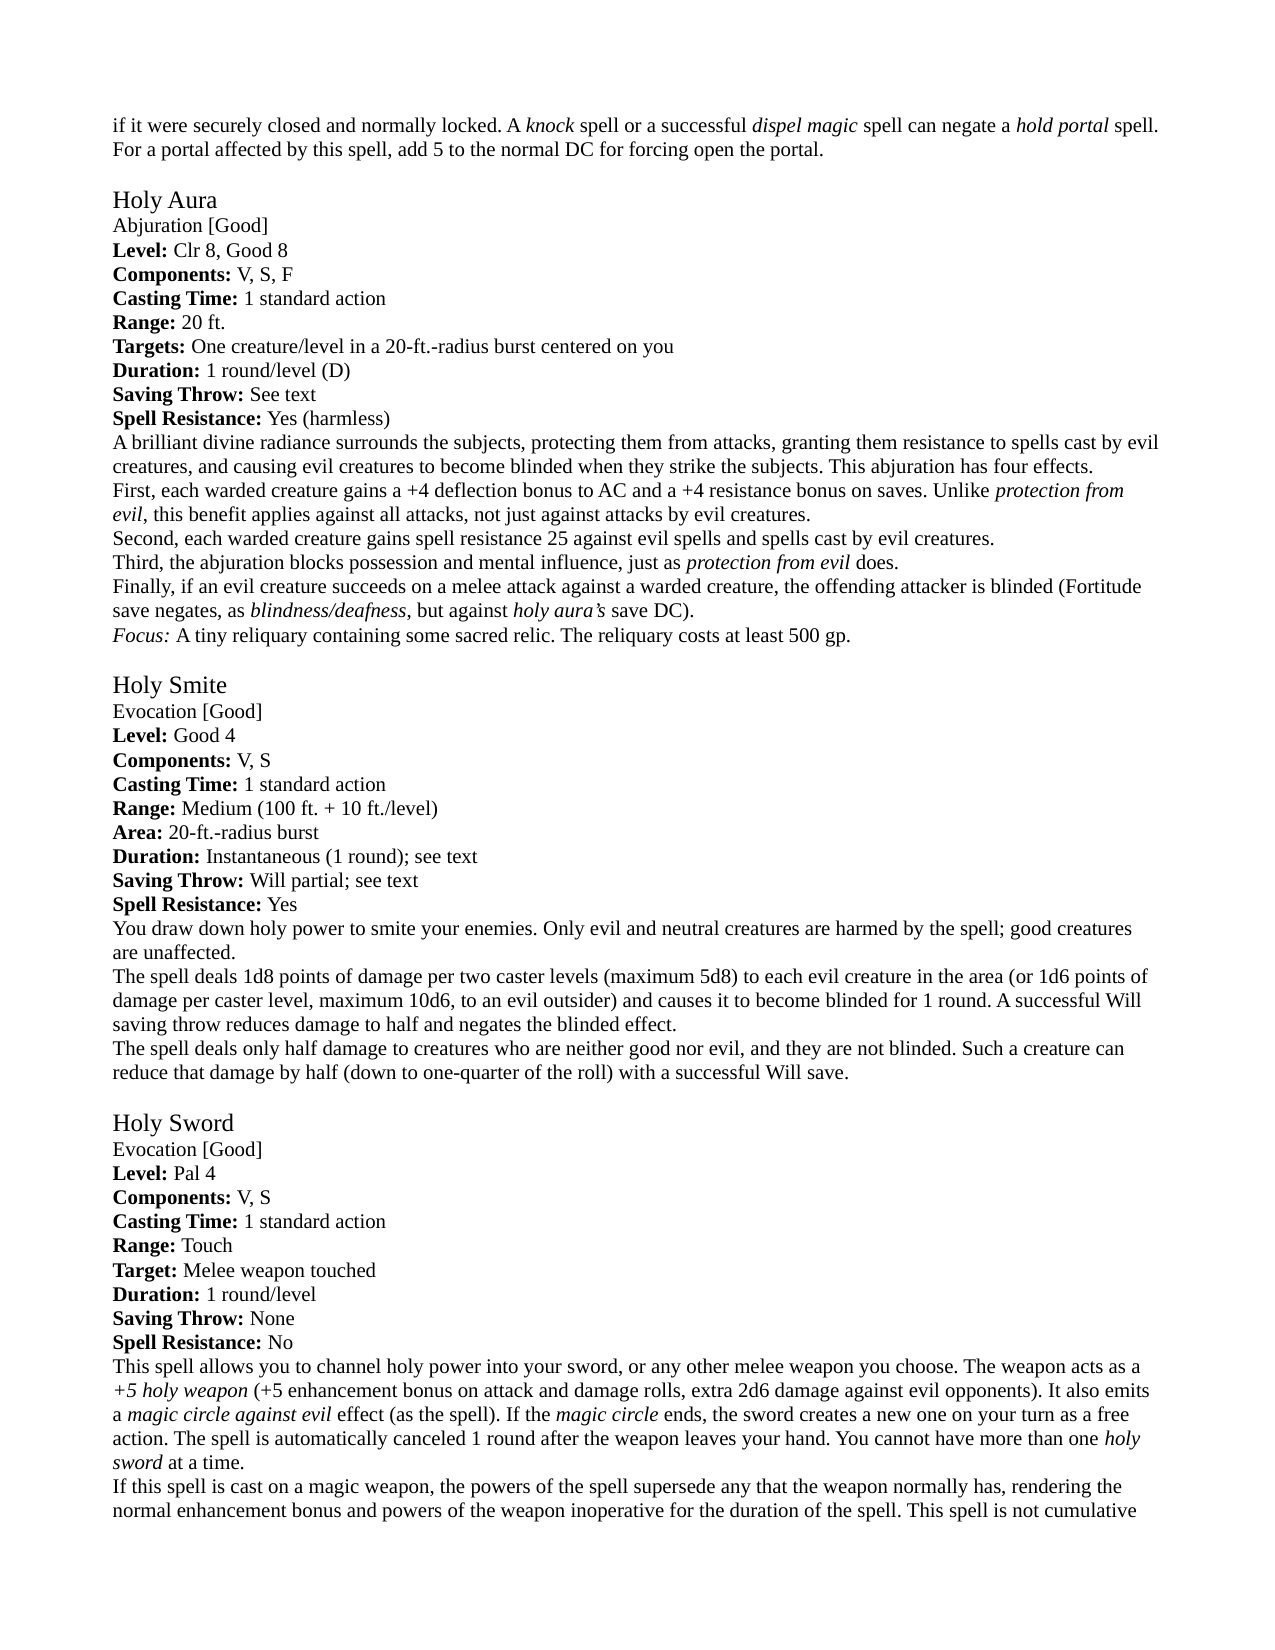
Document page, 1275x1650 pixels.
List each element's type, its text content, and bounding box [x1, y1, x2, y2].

text Holy Aura [112, 185, 1162, 213]
text Evocation [Good] [112, 699, 1162, 723]
text Abjuration [Good] [112, 213, 1162, 237]
text Level: Pal 4 [112, 1161, 1162, 1185]
text If this spell is cast on a magic weapon, the powers of the spell supersede any that the weapon normally has, rendering the normal enhancement bonus and powers of the weapon inoperative for the duration of the spell. This spell is not cumulative [112, 1474, 1162, 1522]
text Area: 20-ft.-radius burst [112, 820, 1162, 844]
text Spell Resistance: Yes (harmless) [112, 406, 1162, 430]
text Second, each warded creature gains spell resistance 25 against evil spells and spells cast by evil creatures. [112, 526, 1162, 550]
text Saving Throw: Will partial; see text [112, 868, 1162, 892]
text Evocation [Good] [112, 1137, 1162, 1161]
text Holy Sword [112, 1108, 1162, 1137]
text The spell deals 1d8 points of damage per two caster levels (maximum 5d8) to each evil creature in the area (or 1d6 points of damage per caster level, maximum 10d6, to an evil outsider) and causes it to become blinded for 1 round. A successful Will saving throw reduces damage to half and negates the blinded effect. [112, 964, 1162, 1036]
text The spell deals only half damage to creatures who are neither good nor evil, and they are not blinded. Such a creature can reduce that damage by half (down to one-quarter of the roll) with a successful Will save. [112, 1036, 1162, 1084]
text Duration: Instantaneous (1 round); see text [112, 844, 1162, 868]
text Focus: A tiny reliquary containing some sacred relic. The reliquary costs at least 500 gp. [112, 622, 1162, 647]
text Range: Touch [112, 1233, 1162, 1257]
text Targets: One creature/level in a 20-ft.-radius burst centered on you [112, 334, 1162, 358]
text Range: Medium (100 ft. + 10 ft./level) [112, 796, 1162, 820]
text This spell allows you to channel holy power into your sword, or any other melee weapon you choose. The weapon acts as a +5 holy weapon (+5 enhancement bonus on attack and damage rolls, extra 2d6 damage against evil opponents). It also emits a magic circle against evil effect (as the spell). If the magic circle ends, the sword creates a new one on your turn as a free action. The spell is automatically canceled 1 round after the weapon leaves your hand. You cannot have more than one holy sword at a time. [112, 1354, 1162, 1474]
text Range: 20 ft. [112, 310, 1162, 334]
text Spell Resistance: Yes [112, 892, 1162, 916]
text Target: Melee weapon touched [112, 1257, 1162, 1282]
text Duration: 1 round/level (D) [112, 358, 1162, 382]
text Spell Resistance: No [112, 1330, 1162, 1354]
text Saving Throw: None [112, 1306, 1162, 1330]
text Saving Throw: See text [112, 382, 1162, 406]
text Level: Good 4 [112, 723, 1162, 747]
text Casting Time: 1 standard action [112, 1209, 1162, 1233]
text Duration: 1 round/level [112, 1282, 1162, 1306]
text Level: Clr 8, Good 8 [112, 237, 1162, 262]
text A brilliant divine radiance surrounds the subjects, protecting them from attacks, granting them resistance to spells cast by evil creatures, and causing evil creatures to become blinded when they strike the subjects. This abjuration has four effects. [112, 430, 1162, 478]
text Holy Smite [112, 671, 1162, 699]
text First, each warded creature gains a +4 deflection bonus to AC and a +4 resistance bonus on saves. Unlike protection from evil, this benefit applies against all attacks, not just against attacks by evil creatures. [112, 478, 1162, 526]
text Casting Time: 1 standard action [112, 286, 1162, 310]
text if it were securely closed and normally locked. A knock spell or a successful dispel magic spell can negate a hold portal spell. [112, 112, 1162, 137]
text Components: V, S [112, 747, 1162, 772]
text Components: V, S [112, 1185, 1162, 1209]
text Finally, if an evil creature succeeds on a melee attack against a warded creature, the offending attacker is blinded (Fortitude save negates, as blindness/deafness, but against holy aura’s save DC). [112, 574, 1162, 622]
text Components: V, S, F [112, 262, 1162, 286]
text Third, the abjuration blocks possession and mental influence, just as protection from evil does. [112, 550, 1162, 574]
text You draw down holy power to smite your enemies. Only evil and neutral creatures are harmed by the spell; good creatures are unaffected. [112, 916, 1162, 964]
text For a portal affected by this spell, add 5 to the normal DC for forcing open the portal. [112, 137, 1162, 161]
text Casting Time: 1 standard action [112, 772, 1162, 796]
